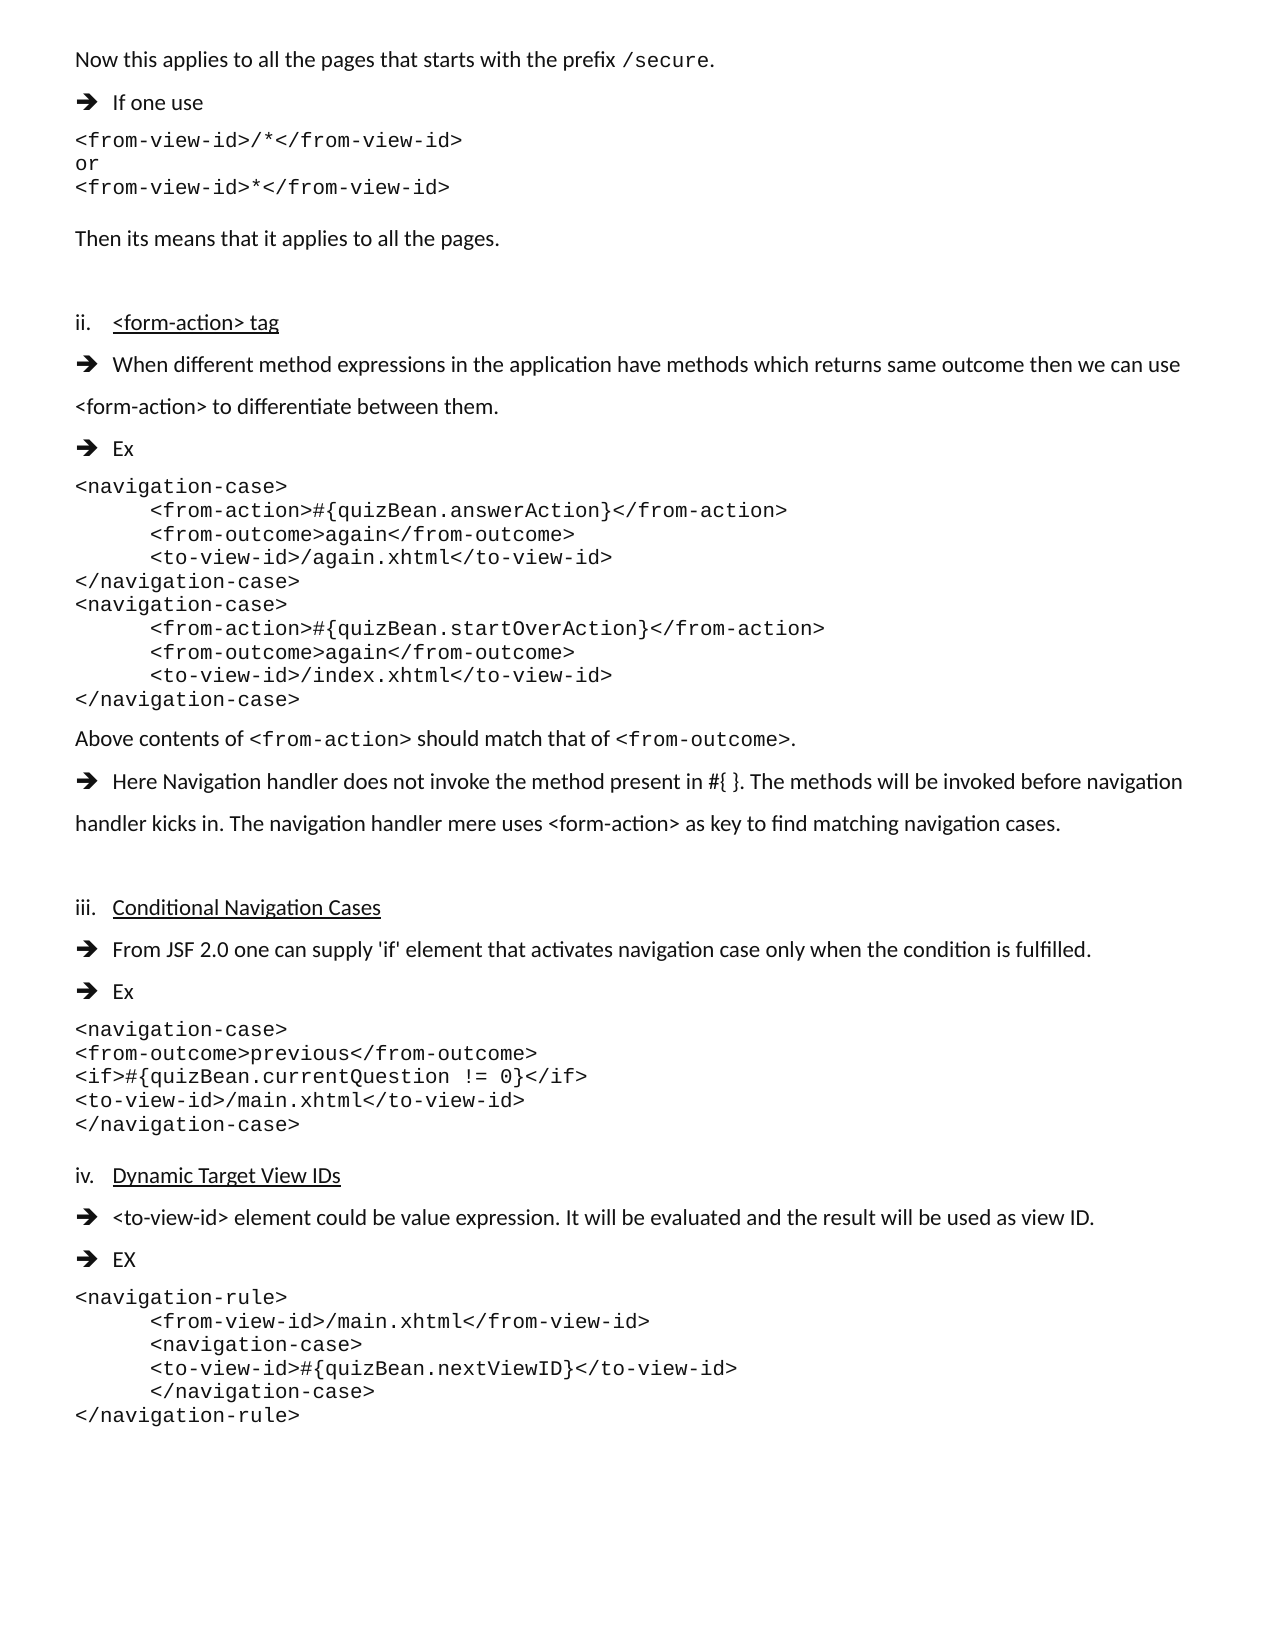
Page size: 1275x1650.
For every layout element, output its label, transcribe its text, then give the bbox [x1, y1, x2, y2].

text <to-view-id>/index.xhtml</to-view-id> [75, 665, 1230, 689]
list EX [75, 1245, 1230, 1273]
text </navigation-case> [75, 689, 1230, 713]
text Above contents of <from-action> should match that of <from-outcome>. [75, 724, 1230, 753]
text ii. <form-action> tag [75, 308, 1230, 336]
text </navigation-case> [75, 571, 1230, 594]
text iii. Conditional Navigation Cases [75, 893, 1230, 921]
list Here Navigation handler does not invoke the method present in #{ }. The methods will be invoked before navigation handler kicks in. The navigation handler mere uses <form-action> as key to find matching navigation cases. [75, 767, 1230, 837]
text <from-outcome>again</from-outcome> [75, 523, 1230, 547]
text <navigation-rule> [75, 1287, 1230, 1311]
text <from-action>#{quizBean.answerAction}</from-action> [75, 500, 1230, 523]
text </navigation-case> [75, 1114, 1230, 1137]
list From JSF 2.0 one can supply 'if' element that activates navigation case only when the condition is fulfilled. [75, 935, 1230, 963]
text <navigation-case> [75, 594, 1230, 618]
text <from-outcome>previous</from-outcome> [75, 1043, 1230, 1066]
text <from-action>#{quizBean.startOverAction}</from-action> [75, 618, 1230, 642]
text <to-view-id>/main.xhtml</to-view-id> [75, 1090, 1230, 1114]
text Then its means that it applies to all the pages. [75, 224, 1230, 252]
list <to-view-id> element could be value expression. It will be evaluated and the result will be used as view ID. [75, 1203, 1230, 1231]
text <from-outcome>again</from-outcome> [75, 642, 1230, 665]
text <if>#{quizBean.currentQuestion != 0}</if> [75, 1066, 1230, 1090]
list If one use [75, 88, 1230, 116]
text <navigation-case> [75, 476, 1230, 500]
text </navigation-rule> [75, 1405, 1230, 1429]
text <from-view-id>/*</from-view-id> [75, 130, 1230, 153]
list When different method expressions in the application have methods which returns same outcome then we can use <form-action> to differentiate between them. [75, 350, 1230, 420]
text <from-view-id>*</from-view-id> [75, 177, 1230, 201]
text <navigation-case> [75, 1334, 1230, 1358]
text </navigation-case> [75, 1382, 1230, 1405]
list Ex [75, 977, 1230, 1005]
text or [75, 153, 1230, 177]
text <navigation-case> [75, 1019, 1230, 1043]
text <from-view-id>/main.xhtml</from-view-id> [75, 1311, 1230, 1334]
text Now this applies to all the pages that starts with the prefix /secure. [75, 45, 1230, 73]
text <to-view-id>#{quizBean.nextViewID}</to-view-id> [75, 1358, 1230, 1382]
list Ex [75, 434, 1230, 462]
text iv. Dynamic Target View IDs [75, 1161, 1230, 1189]
text <to-view-id>/again.xhtml</to-view-id> [75, 547, 1230, 571]
